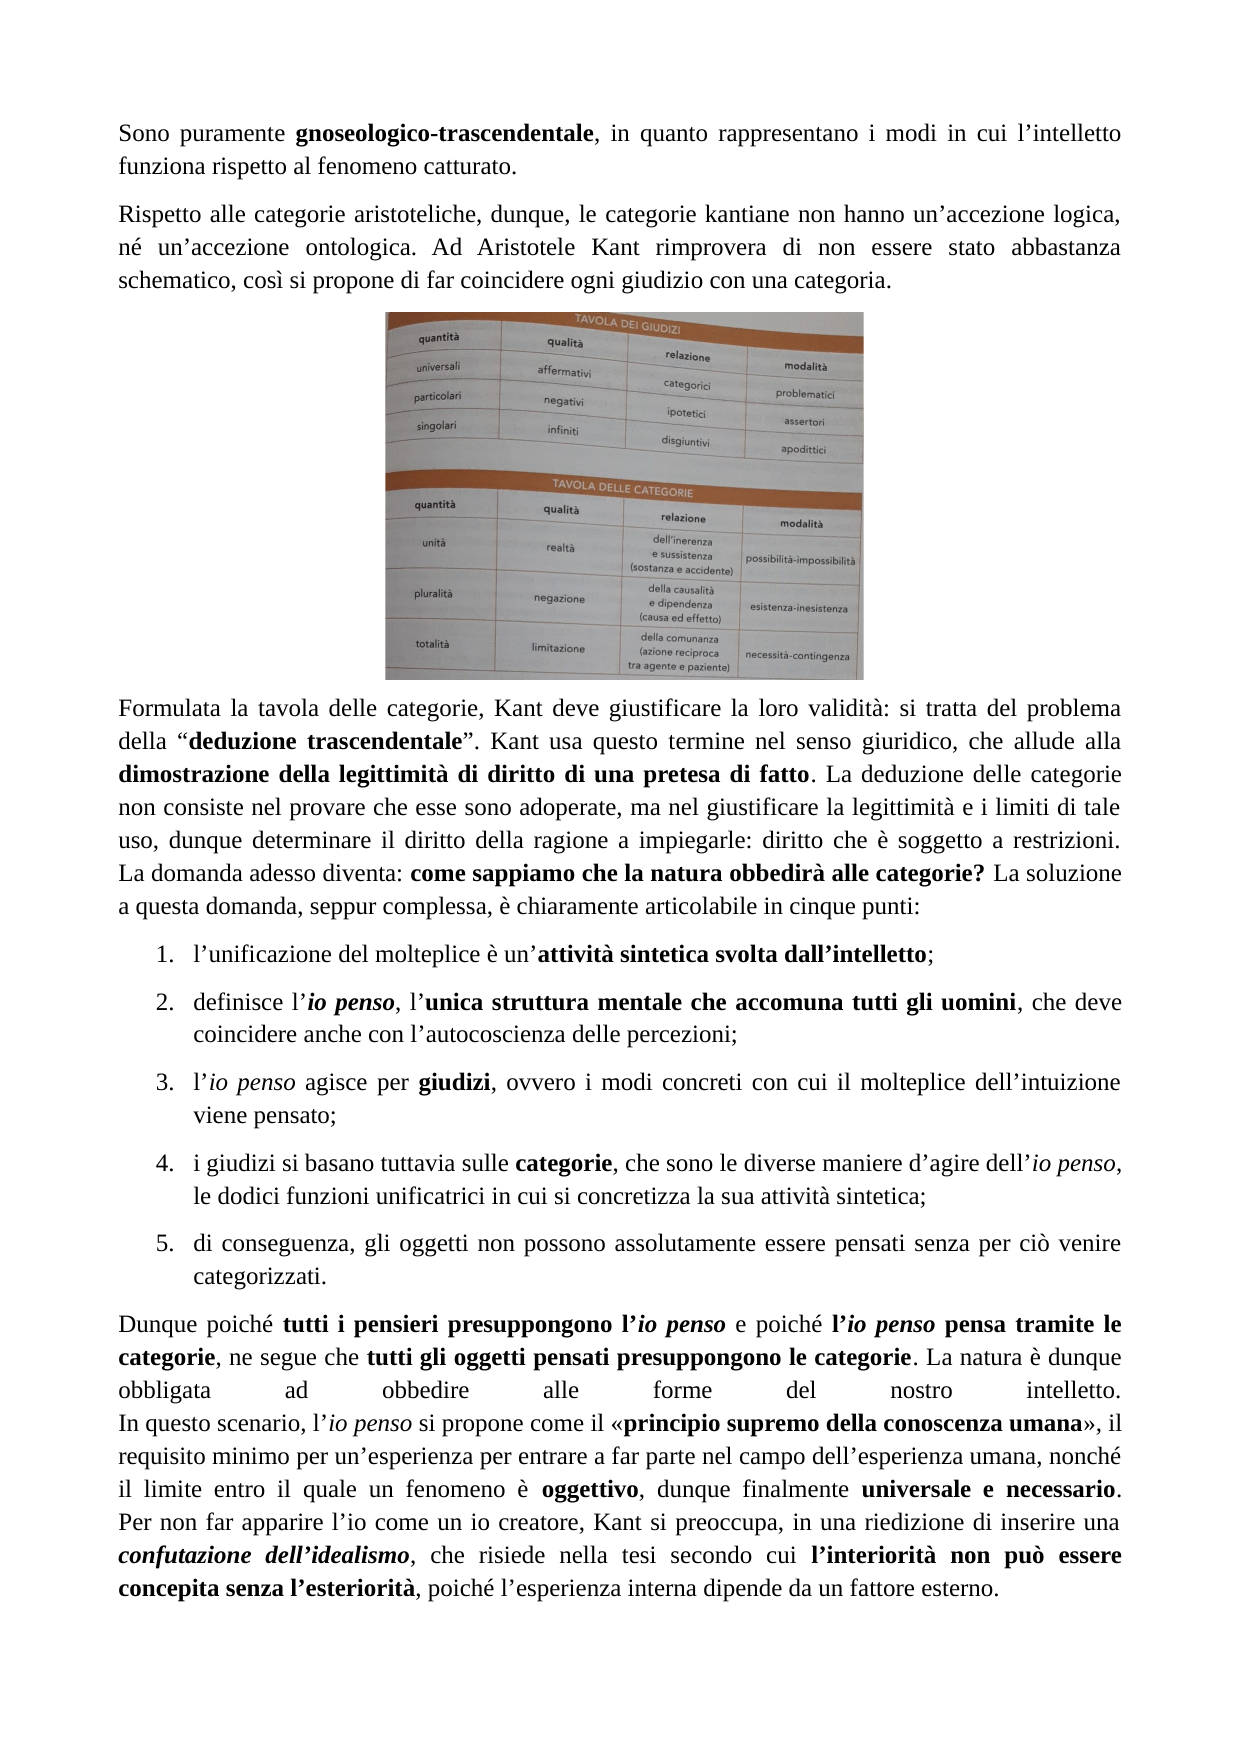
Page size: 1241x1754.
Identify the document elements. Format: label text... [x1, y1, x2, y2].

picture [385, 312, 864, 680]
text Sono puramente gnoseologico-trascendentale, in quanto rappresentano i modi in cui l’intelletto funziona rispetto al fenomeno catturato. [118, 118, 1122, 180]
text Rispetto alle categorie aristoteliche, dunque, le categorie kantiane non hanno un’accezione logica, né un’accezione ontologica. Ad Aristotele Kant rimprovera di non essere stato abbastanza schematico, così si propone di far coincidere ogni giudizio con una categoria. [118, 199, 1122, 293]
list i giudizi si basano tuttavia sulle categorie, che sono le diverse maniere d’agire dell’io penso, le dodici funzioni unificatrici in cui si concretizza la sua attività sintetica; [156, 1148, 1122, 1209]
list definisce l’io penso, l’unica struttura mentale che accomuna tutti gli uomini, che deve coincidere anche con l’autocoscienza delle percezioni; [156, 987, 1122, 1048]
list di conseguenza, gli oggetti non possono assolutamente essere pensati senza per ciò venire categorizzati. [156, 1228, 1122, 1290]
list l’io penso agisce per giudizi, ovvero i modi concreti con cui il molteplice dell’intuizione viene pensato; [156, 1067, 1122, 1129]
list l’unificazione del molteplice è un’attività sintetica svolta dall’intelletto; [156, 939, 1122, 968]
text Dunque poiché tutti i pensieri presuppongono l’io penso e poiché l’io penso pensa tramite le categorie, ne segue che tutti gli oggetti pensati presuppongono le categorie. La natura è dunque obbligata ad obbedire alle forme del nostro intelletto. In questo scenario, l’io penso si propone come il «principio supremo della conoscenza umana», il requisito minimo per un’esperienza per entrare a far parte nel campo dell’esperienza umana, nonché il limite entro il quale un fenomeno è oggettivo, dunque finalmente universale e necessario. Per non far apparire l’io come un io creatore, Kant si preoccupa, in una riedizione di inserire una confutazione dell’idealismo, che risiede nella tesi secondo cui l’interiorità non può essere concepita senza l’esteriorità, poiché l’esperienza interna dipende da un fattore esterno. [118, 1309, 1122, 1602]
text Formulata la tavola delle categorie, Kant deve giustificare la loro validità: si tratta del problema della “deduzione trascendentale”. Kant usa questo termine nel senso giuridico, che allude alla dimostrazione della legittimità di diritto di una pretesa di fatto. La deduzione delle categorie non consiste nel provare che esse sono adoperate, ma nel giustificare la legittimità e i limiti di tale uso, dunque determinare il diritto della ragione a impiegarle: diritto che è soggetto a restrizioni. La domanda adesso diventa: come sappiamo che la natura obbedirà alle categorie? La soluzione a questa domanda, seppur complessa, è chiaramente articolabile in cinque punti: [118, 693, 1122, 920]
